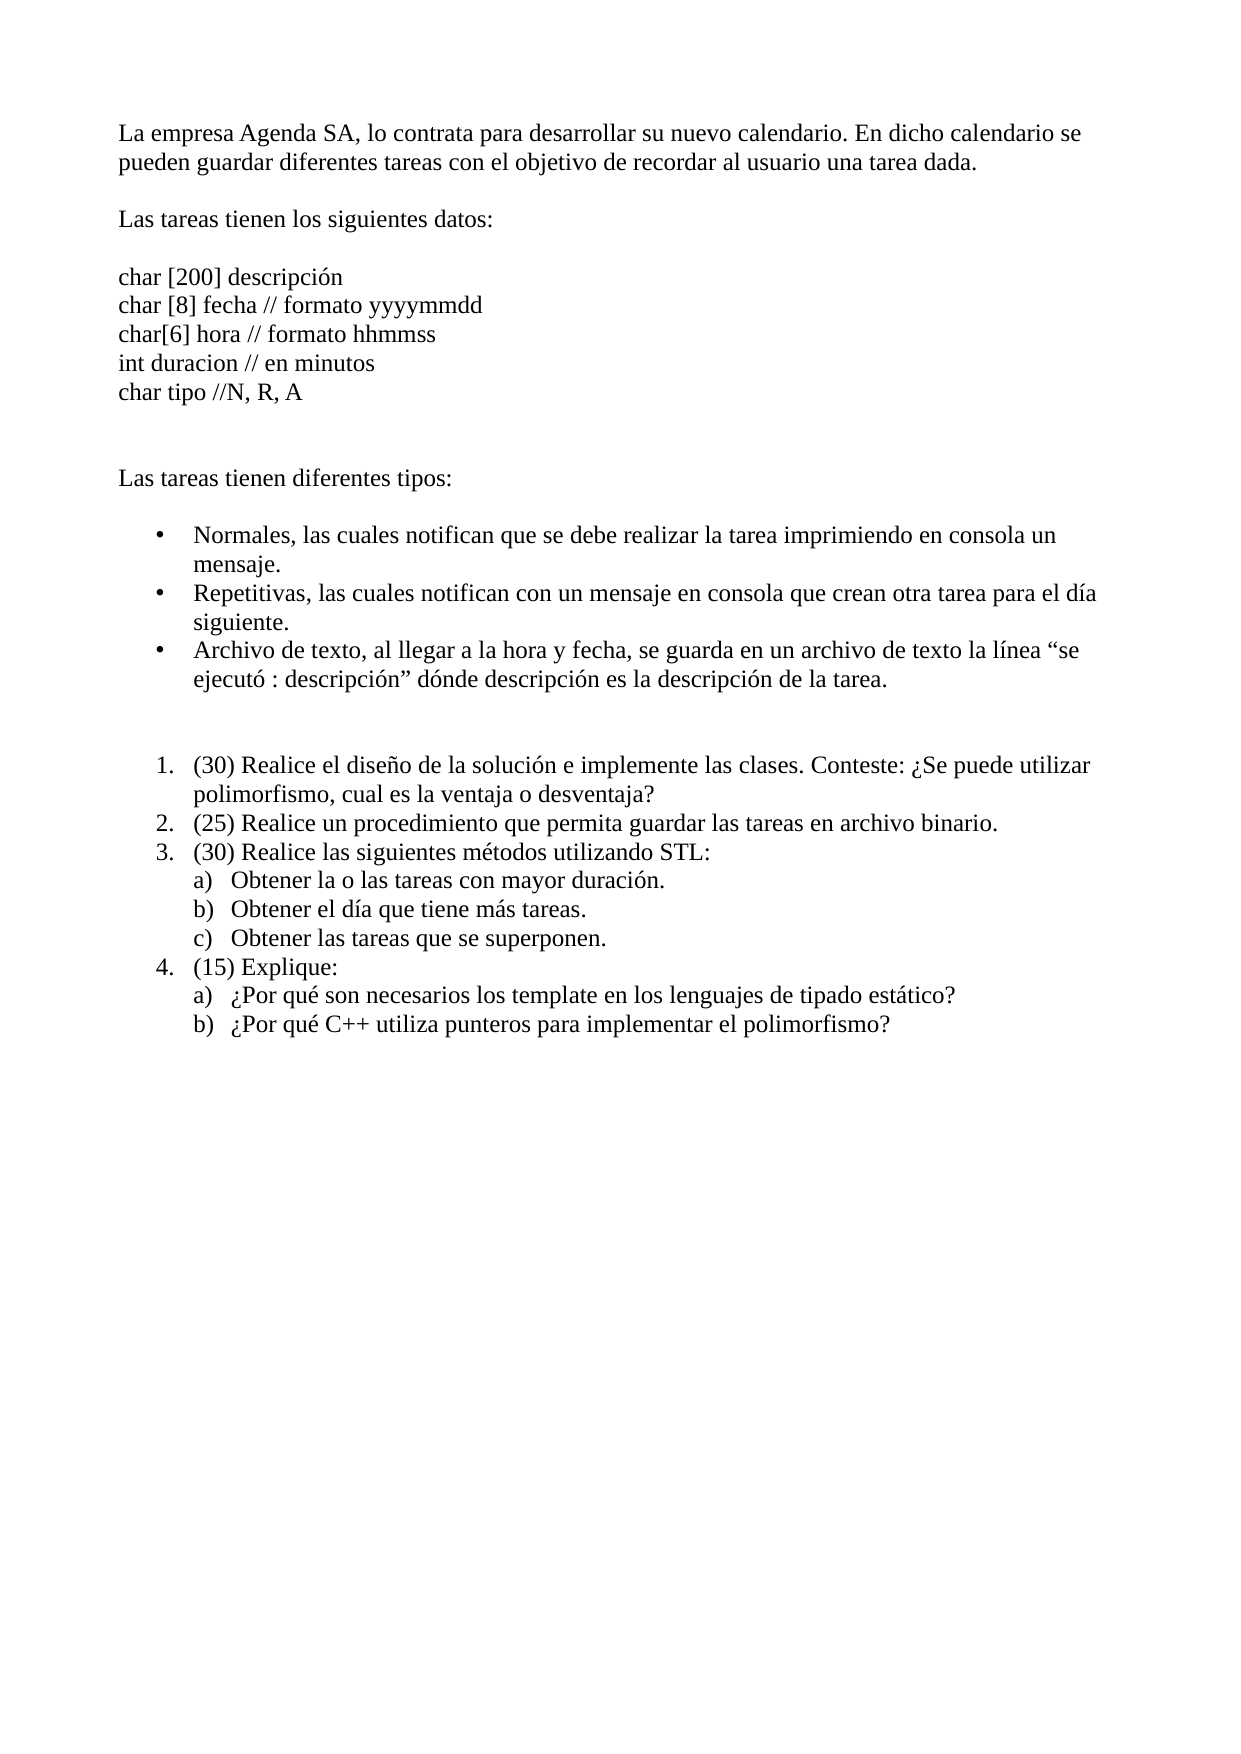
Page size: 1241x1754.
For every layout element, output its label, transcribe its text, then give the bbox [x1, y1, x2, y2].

text int duracion // en minutos [118, 348, 1122, 377]
list Archivo de texto, al llegar a la hora y fecha, se guarda en un archivo de texto la línea “se ejecutó : descripción” dónde descripción es la descripción de la tarea. [156, 636, 1122, 693]
list ¿Por qué son necesarios los template en los lenguajes de tipado estático? [193, 981, 1122, 1009]
text La empresa Agenda SA, lo contrata para desarrollar su nuevo calendario. En dicho calendario se pueden guardar diferentes tareas con el objetivo de recordar al usuario una tarea dada. [118, 118, 1122, 176]
list Obtener el día que tiene más tareas. [193, 894, 1122, 923]
list Normales, las cuales notifican que se debe realizar la tarea imprimiendo en consola un mensaje. [156, 521, 1122, 578]
text Las tareas tienen los siguientes datos: [118, 204, 1122, 233]
text char [8] fecha // formato yyyymmdd [118, 291, 1122, 319]
list Obtener las tareas que se superponen. [193, 923, 1122, 952]
list (30) Realice el diseño de la solución e implemente las clases. Conteste: ¿Se puede utilizar polimorfismo, cual es la ventaja o desventaja? [156, 751, 1122, 808]
list Obtener la o las tareas con mayor duración. [193, 866, 1122, 894]
text Las tareas tienen diferentes tipos: [118, 463, 1122, 492]
text char[6] hora // formato hhmmss [118, 319, 1122, 348]
text char [200] descripción [118, 262, 1122, 291]
list (15) Explique: [156, 952, 1122, 981]
list ¿Por qué C++ utiliza punteros para implementar el polimorfismo? [193, 1009, 1122, 1038]
list Repetitivas, las cuales notifican con un mensaje en consola que crean otra tarea para el día siguiente. [156, 578, 1122, 636]
list (30) Realice las siguientes métodos utilizando STL: [156, 837, 1122, 866]
list (25) Realice un procedimiento que permita guardar las tareas en archivo binario. [156, 808, 1122, 837]
text char tipo //N, R, A [118, 377, 1122, 406]
